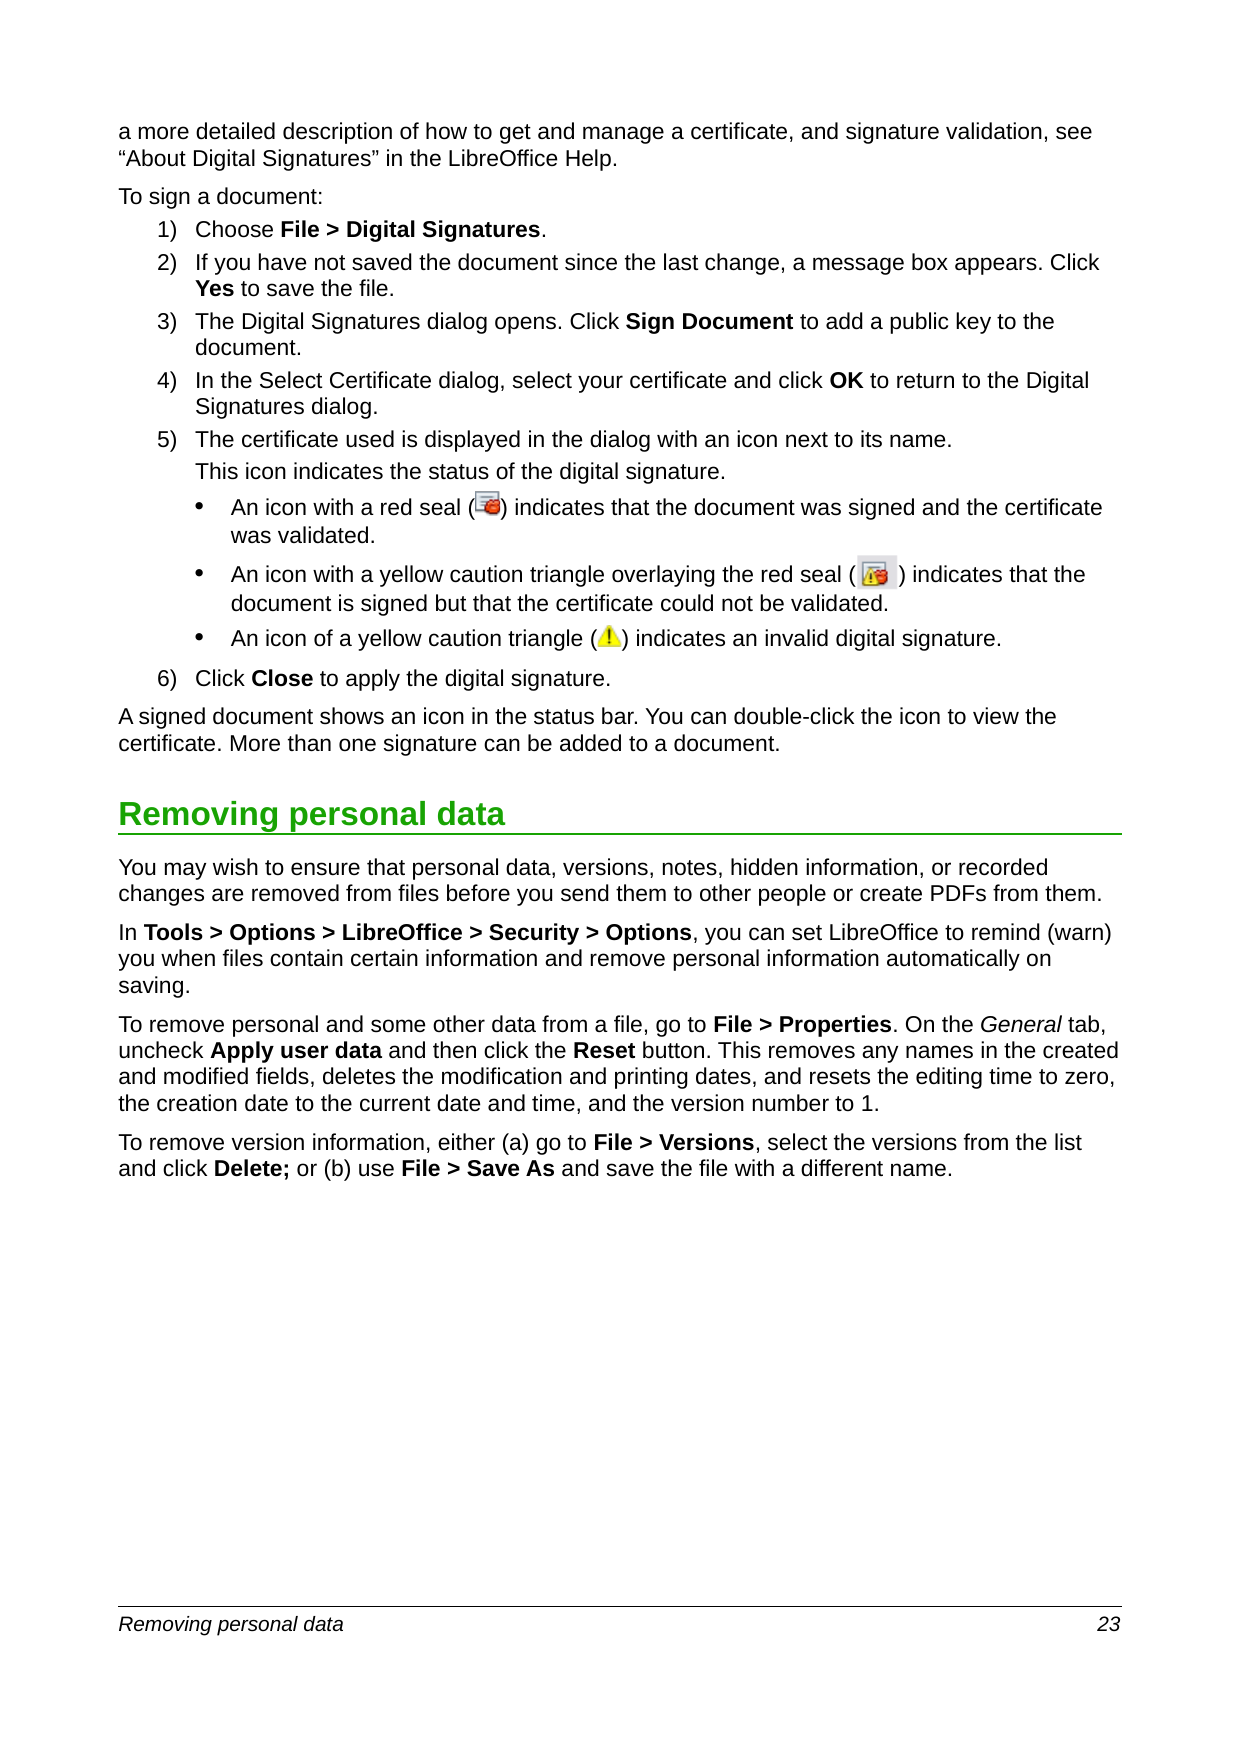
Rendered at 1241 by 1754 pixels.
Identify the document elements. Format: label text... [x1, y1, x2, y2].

text You may wish to ensure that personal data, versions, notes, hidden information, or recorded changes are removed from files before you send them to other people or create PDFs from them. [118, 854, 1122, 907]
text a more detailed description of how to get and manage a certificate, and signature validation, see “About Digital Signatures” in the LibreOffice Help. [118, 118, 1122, 171]
list Click Close to apply the digital signature. [177, 664, 1122, 691]
text In Tools > Options > LibreOffice > Security > Options, you can set LibreOffice to remind (warn) you when files contain certain information and remove personal information automatically on saving. [118, 919, 1122, 998]
picture [856, 554, 899, 591]
list In the Select Certificate dialog, select your certificate and click OK to return to the Digital Signatures dialog. [177, 367, 1122, 419]
picture [475, 490, 501, 516]
subtitle Removing personal data [118, 794, 1122, 833]
text To remove personal and some other data from a file, go to File > Properties. On the General tab, uncheck Apply user data and then click the Reset button. This removes any names in the created and modified fields, deletes the modification and printing dates, and resets the editing time to zero, the creation date to the current date and time, and the version number to 1. [118, 1011, 1122, 1116]
list If you have not saved the document since the last change, a message box appears. Click Yes to save the file. [177, 249, 1122, 301]
list An icon with a red seal () indicates that the document was signed and the certificate was validated. [192, 491, 1122, 548]
picture [597, 625, 622, 647]
list This icon indicates the status of the digital signature. [195, 458, 1122, 484]
list An icon of a yellow caution triangle () indicates an invalid digital signature. [192, 623, 1122, 652]
list The Digital Signatures dialog opens. Click Sign Document to add a public key to the document. [177, 308, 1122, 360]
text To remove version information, either (a) go to File > Versions, select the versions from the list and click Delete; or (b) use File > Save As and save the file with a different name. [118, 1128, 1122, 1181]
list To sign a document: [118, 183, 1122, 210]
list Choose File > Digital Signatures. [177, 216, 1122, 242]
text A signed document shows an icon in the status bar. You can double-click the icon to view the certificate. More than one signature can be added to a document. [118, 703, 1122, 756]
list The certificate used is displayed in the dialog with an icon next to its name. [177, 426, 1122, 452]
list An icon with a yellow caution triangle overlaying the red seal () indicates that the document is signed but that the certificate could not be validated. [192, 554, 1122, 617]
